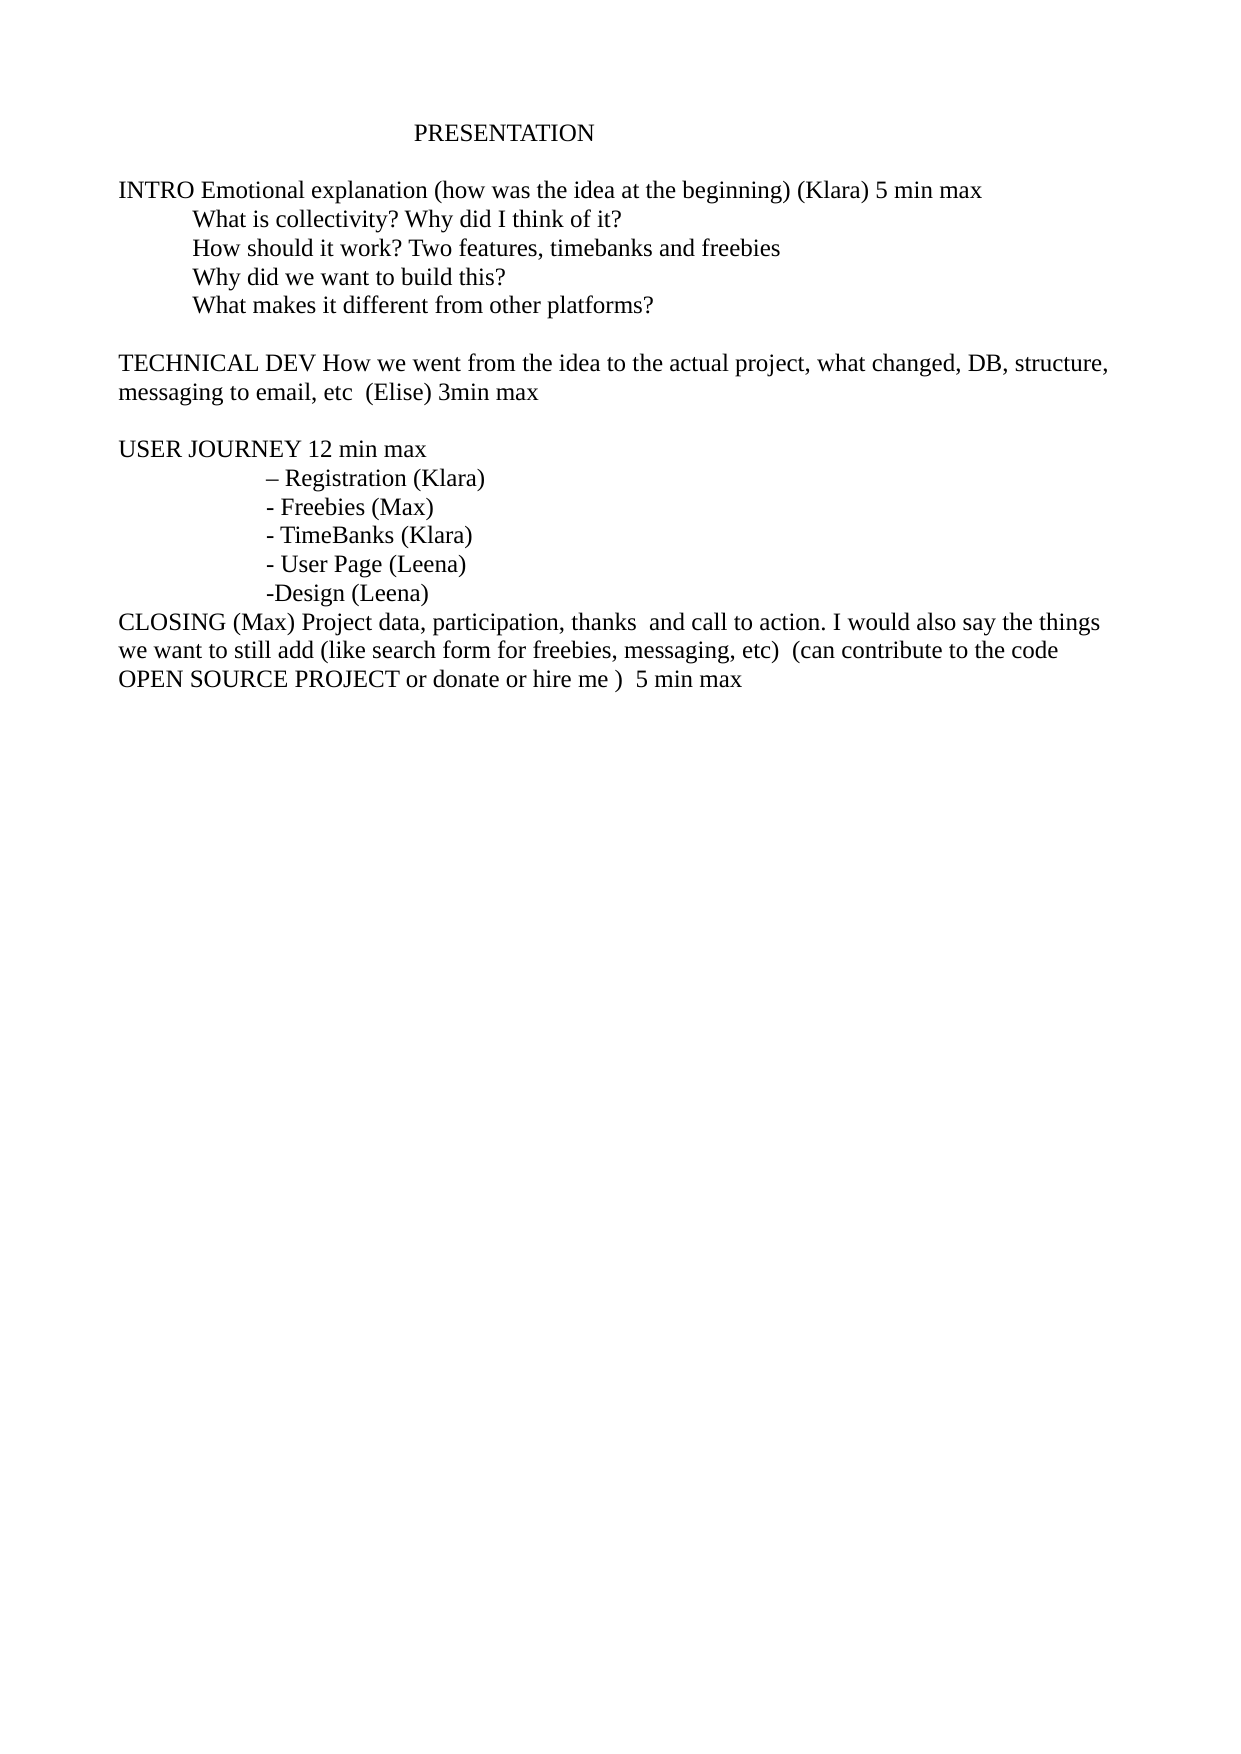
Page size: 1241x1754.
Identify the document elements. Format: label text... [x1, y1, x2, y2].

text - User Page (Leena) [118, 549, 1122, 578]
text Why did we want to build this? [118, 262, 1122, 291]
text INTRO Emotional explanation (how was the idea at the beginning) (Klara) 5 min max [118, 176, 1122, 204]
text What is collectivity? Why did I think of it? [118, 204, 1122, 233]
text How should it work? Two features, timebanks and freebies [118, 233, 1122, 262]
text - TimeBanks (Klara) [118, 521, 1122, 549]
text CLOSING (Max) Project data, participation, thanks and call to action. I would also say the things we want to still add (like search form for freebies, messaging, etc) (can contribute to the code OPEN SOURCE PROJECT or donate or hire me ) 5 min max [118, 607, 1122, 693]
text PRESENTATION [118, 118, 1122, 147]
text USER JOURNEY 12 min max [118, 434, 1122, 463]
text - Freebies (Max) [118, 492, 1122, 521]
text TECHNICAL DEV How we went from the idea to the actual project, what changed, DB, structure, messaging to email, etc (Elise) 3min max [118, 348, 1122, 406]
text -Design (Leena) [118, 578, 1122, 607]
text What makes it different from other platforms? [118, 291, 1122, 319]
text – Registration (Klara) [118, 463, 1122, 492]
